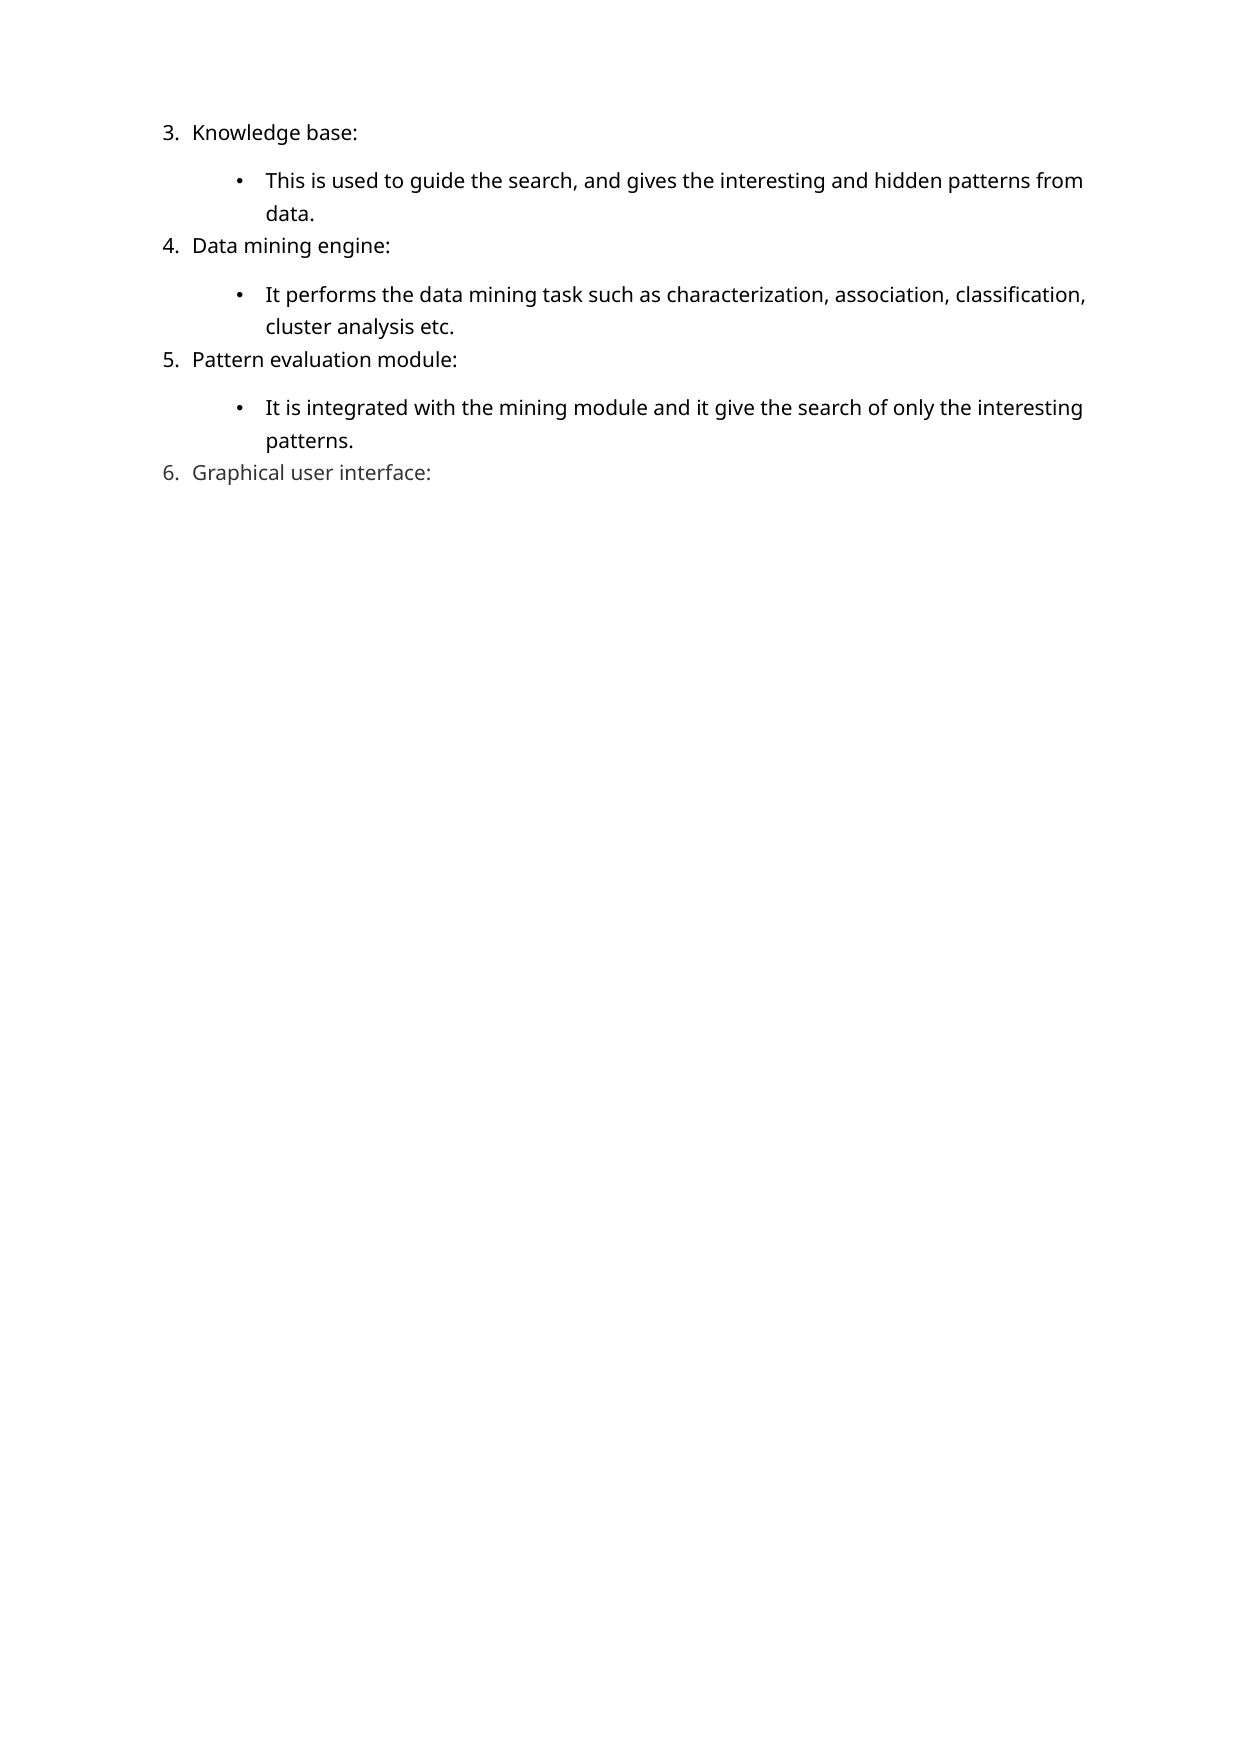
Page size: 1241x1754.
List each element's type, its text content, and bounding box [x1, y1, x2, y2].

list It is integrated with the mining module and it give the search of only the interesting patterns. [236, 393, 1122, 454]
list Pattern evaluation module: [162, 345, 1122, 373]
list Data mining engine: [162, 232, 1122, 260]
list It performs the data mining task such as characterization, association, classification, cluster analysis etc. [236, 280, 1122, 341]
list Knowledge base: [162, 118, 1122, 147]
list This is used to guide the search, and gives the interesting and hidden patterns from data. [236, 166, 1122, 227]
list Graphical user interface: [162, 458, 1122, 487]
